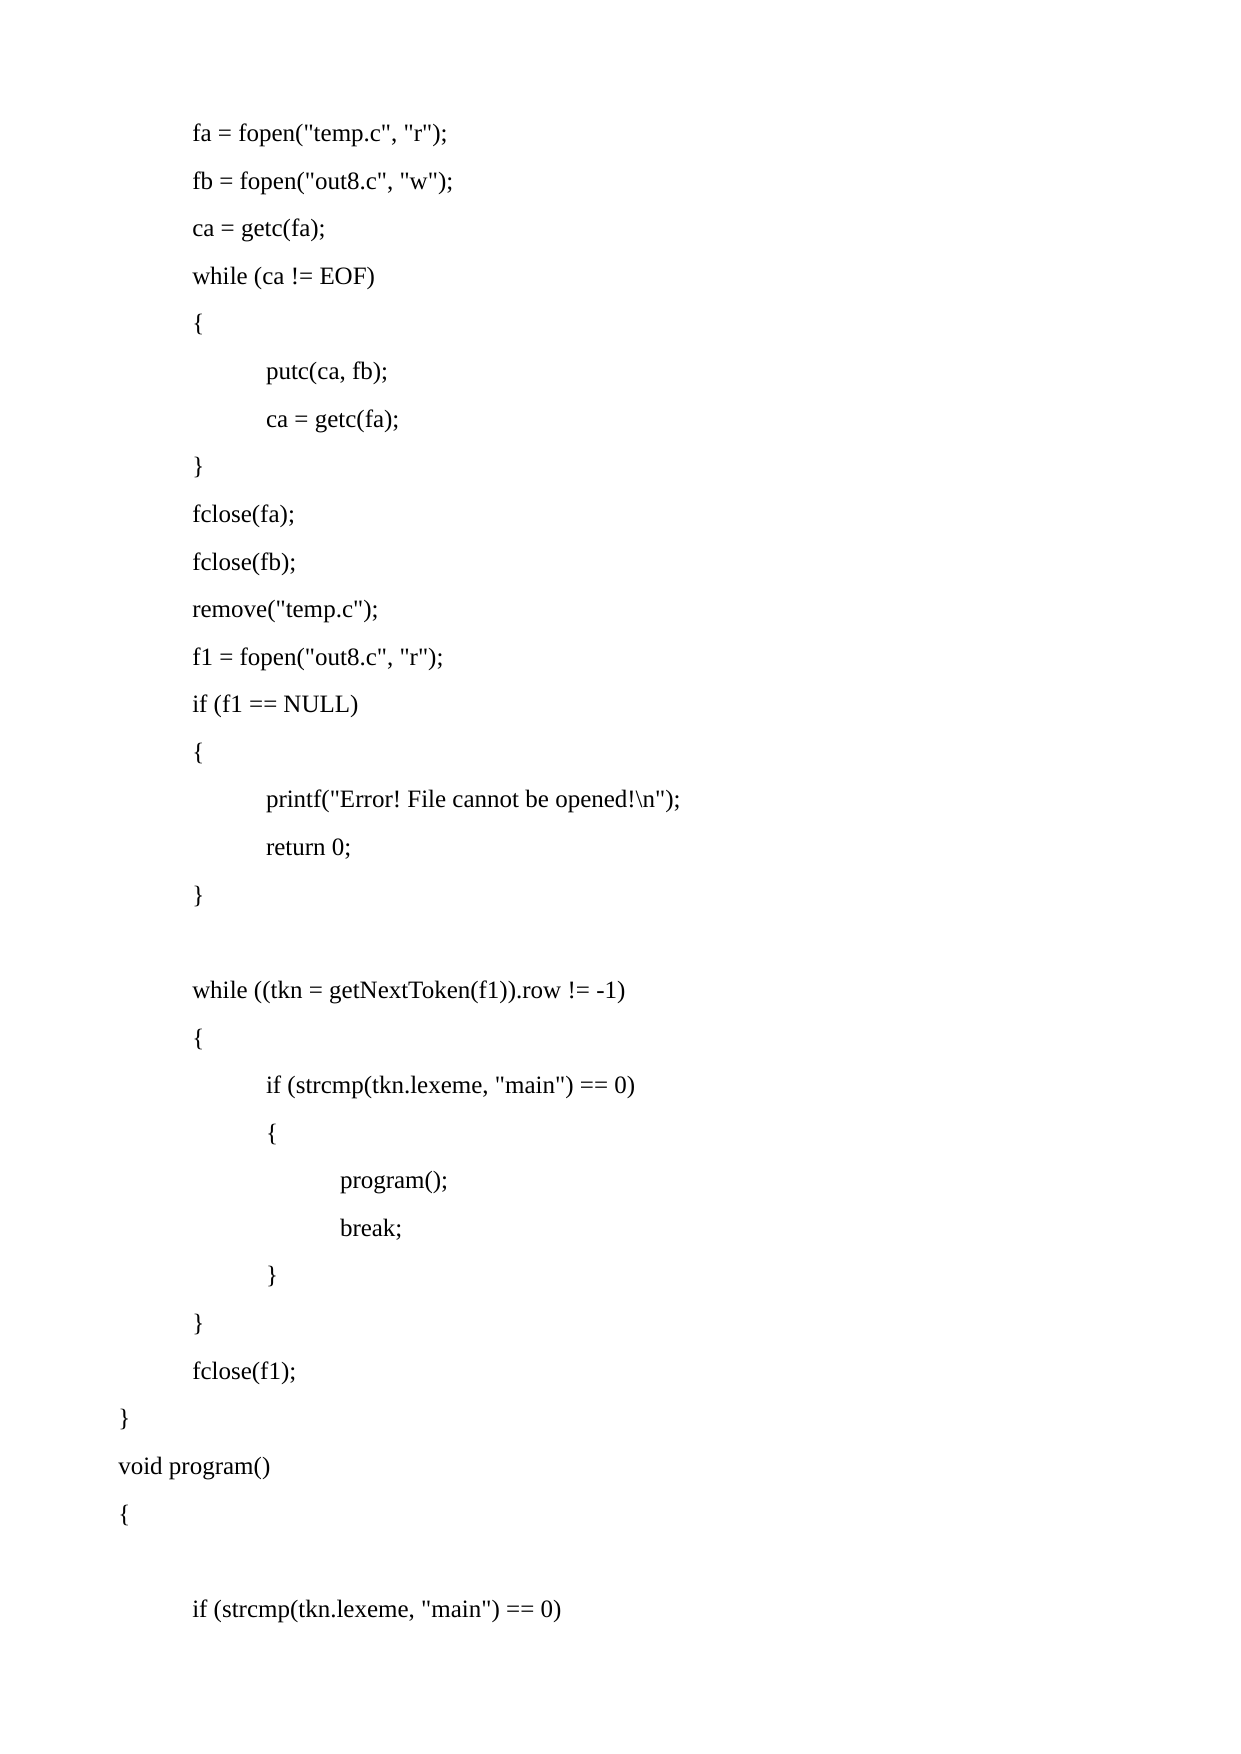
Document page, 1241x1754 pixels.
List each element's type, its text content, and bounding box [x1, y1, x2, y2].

text } [118, 880, 1122, 908]
text putc(ca, fb); [118, 356, 1122, 385]
text fclose(f1); [118, 1356, 1122, 1384]
text { [118, 737, 1122, 766]
text program(); [118, 1165, 1122, 1194]
text fa = fopen("temp.c", "r"); [118, 118, 1122, 147]
text } [118, 1308, 1122, 1337]
text remove("temp.c"); [118, 594, 1122, 623]
text { [118, 1118, 1122, 1147]
text return 0; [118, 832, 1122, 861]
text while (ca != EOF) [118, 261, 1122, 290]
text if (f1 == NULL) [118, 689, 1122, 718]
text void program() [118, 1451, 1122, 1480]
text fclose(fa); [118, 499, 1122, 528]
text f1 = fopen("out8.c", "r"); [118, 642, 1122, 671]
text while ((tkn = getNextToken(f1)).row != -1) [118, 975, 1122, 1004]
text ca = getc(fa); [118, 213, 1122, 242]
text { [118, 1499, 1122, 1527]
text fclose(fb); [118, 547, 1122, 575]
text if (strcmp(tkn.lexeme, "main") == 0) [118, 1594, 1122, 1623]
text ca = getc(fa); [118, 404, 1122, 432]
text break; [118, 1213, 1122, 1242]
text } [118, 1261, 1122, 1289]
text fb = fopen("out8.c", "w"); [118, 166, 1122, 194]
text printf("Error! File cannot be opened!\n"); [118, 784, 1122, 813]
text { [118, 1023, 1122, 1051]
text } [118, 451, 1122, 480]
text if (strcmp(tkn.lexeme, "main") == 0) [118, 1070, 1122, 1099]
text { [118, 308, 1122, 337]
text } [118, 1403, 1122, 1432]
